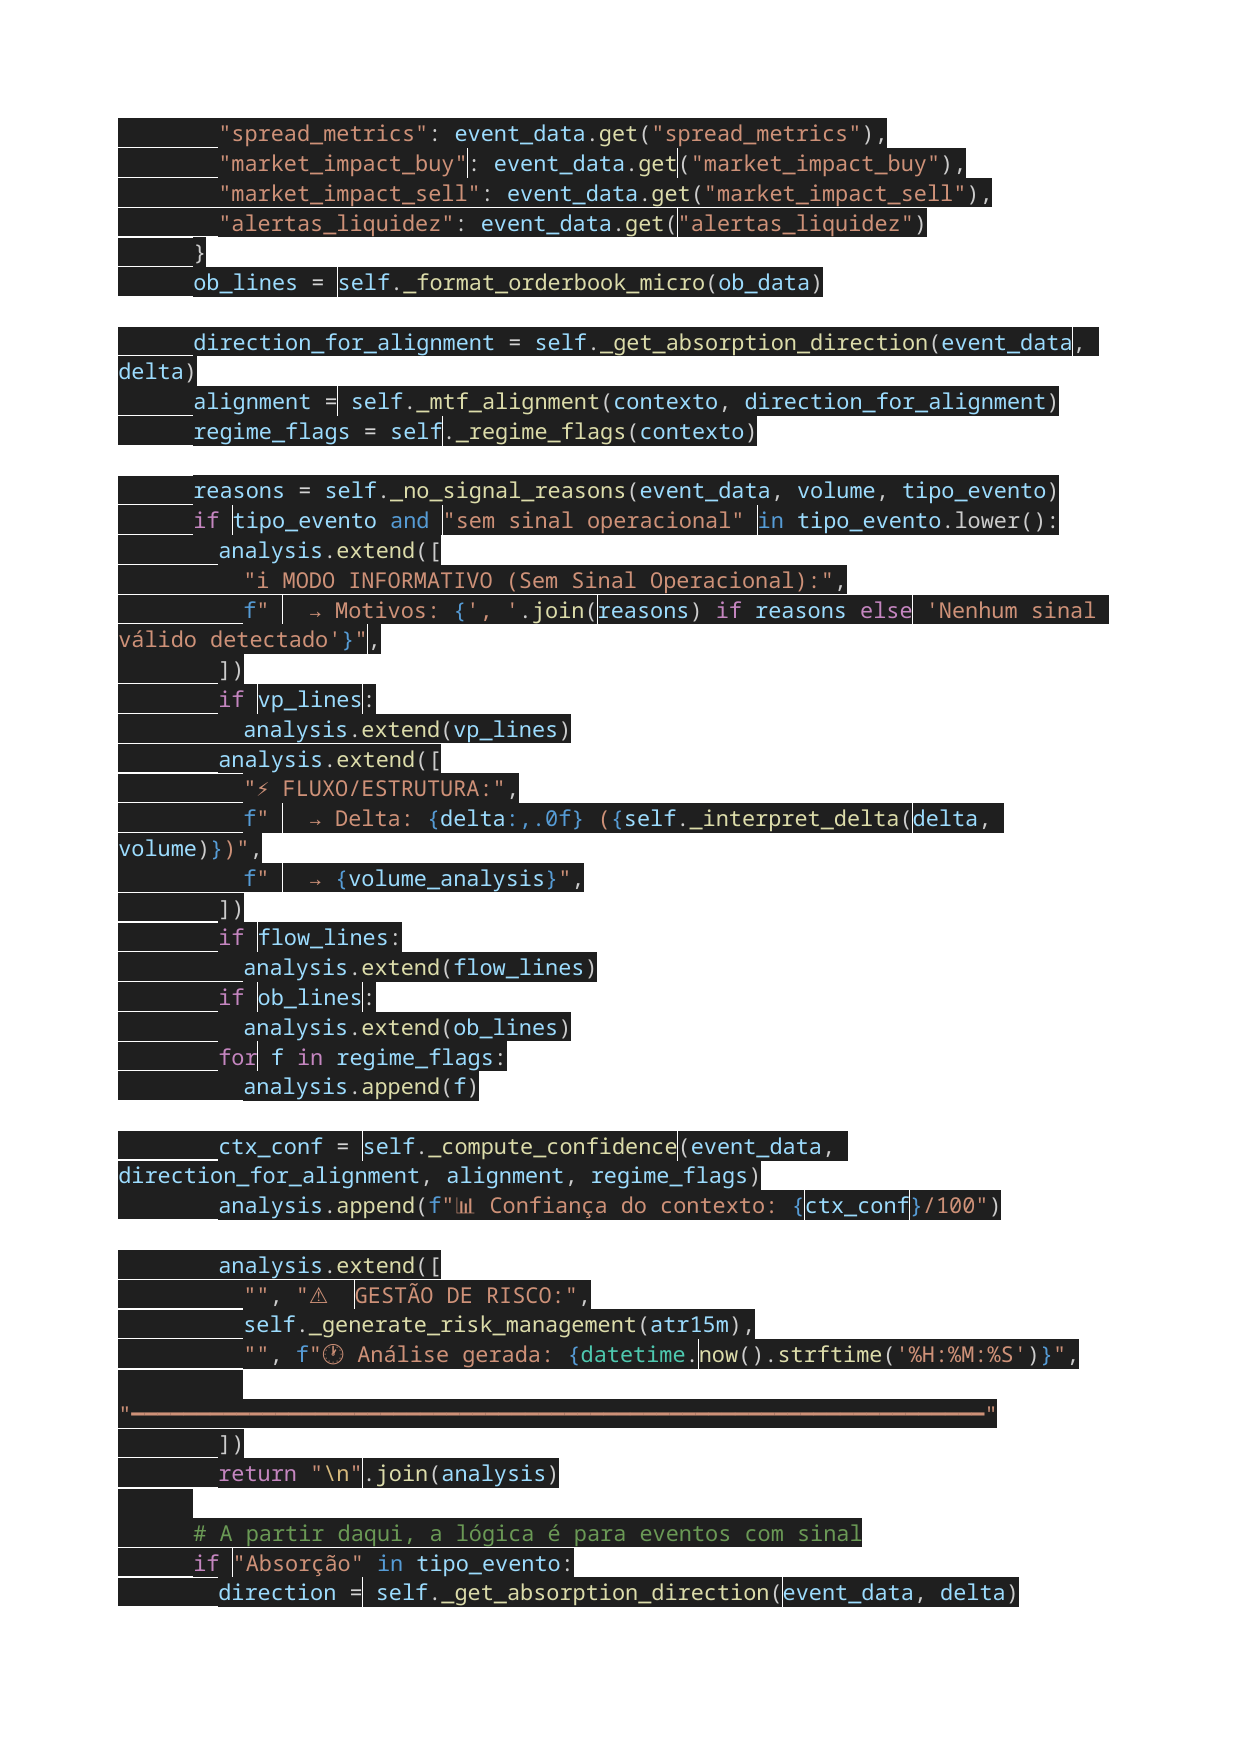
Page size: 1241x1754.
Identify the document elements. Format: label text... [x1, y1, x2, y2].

text if vp_lines: [118, 684, 1122, 714]
text "ℹ️ MODO INFORMATIVO (Sem Sinal Operacional):", [118, 565, 1122, 594]
text if ob_lines: [118, 982, 1122, 1012]
text # A partir daqui, a lógica é para eventos com sinal [118, 1518, 1122, 1547]
text ]) [118, 654, 1122, 684]
text return "\n".join(analysis) [118, 1458, 1122, 1488]
text for f in regime_flags: [118, 1041, 1122, 1071]
text analysis.extend(vp_lines) [118, 714, 1122, 743]
text "", "⚠️ GESTÃO DE RISCO:", [118, 1279, 1122, 1309]
text alignment = self._mtf_alignment(contexto, direction_for_alignment) [118, 386, 1122, 416]
text "", f"🕐 Análise gerada: {datetime.now().strftime('%H:%M:%S')}", [118, 1339, 1122, 1369]
text self._generate_risk_management(atr15m), [118, 1309, 1122, 1339]
text if tipo_evento and "sem sinal operacional" in tipo_evento.lower(): [118, 505, 1122, 535]
text analysis.extend(ob_lines) [118, 1012, 1122, 1041]
text f" → Delta: {delta:,.0f} ({self._interpret_delta(delta, volume)})", [118, 803, 1122, 863]
text ]) [118, 1428, 1122, 1458]
text analysis.extend([ [118, 535, 1122, 565]
text analysis.append(f) [118, 1071, 1122, 1101]
text analysis.extend([ [118, 743, 1122, 773]
text "market_impact_sell": event_data.get("market_impact_sell"), [118, 178, 1122, 207]
text f" → Motivos: {', '.join(reasons) if reasons else 'Nenhum sinal válido detectado'}", [118, 594, 1122, 654]
text direction = self._get_absorption_direction(event_data, delta) [118, 1577, 1122, 1607]
text ob_lines = self._format_orderbook_micro(ob_data) [118, 267, 1122, 297]
text regime_flags = self._regime_flags(contexto) [118, 416, 1122, 446]
text f" → {volume_analysis}", [118, 863, 1122, 892]
text analysis.append(f"📊 Confiança do contexto: {ctx_conf}/100") [118, 1190, 1122, 1220]
text "market_impact_buy": event_data.get("market_impact_buy"), [118, 148, 1122, 178]
text if "Absorção" in tipo_evento: [118, 1547, 1122, 1577]
text ctx_conf = self._compute_confidence(event_data, direction_for_alignment, alignment, regime_flags) [118, 1131, 1122, 1190]
text analysis.extend([ [118, 1250, 1122, 1279]
text "━━━━━━━━━━━━━━━━━━━━━━━━━━━━━━━━━━━━━━━━━━━━━━━━━━━━━━━━━━━━━━━━━" [118, 1369, 1122, 1428]
text if flow_lines: [118, 922, 1122, 952]
text "⚡ FLUXO/ESTRUTURA:", [118, 773, 1122, 803]
text "spread_metrics": event_data.get("spread_metrics"), [118, 118, 1122, 148]
text reasons = self._no_signal_reasons(event_data, volume, tipo_evento) [118, 475, 1122, 505]
text ]) [118, 892, 1122, 922]
text "alertas_liquidez": event_data.get("alertas_liquidez") [118, 207, 1122, 237]
text analysis.extend(flow_lines) [118, 952, 1122, 982]
text } [118, 237, 1122, 267]
text direction_for_alignment = self._get_absorption_direction(event_data, delta) [118, 327, 1122, 386]
